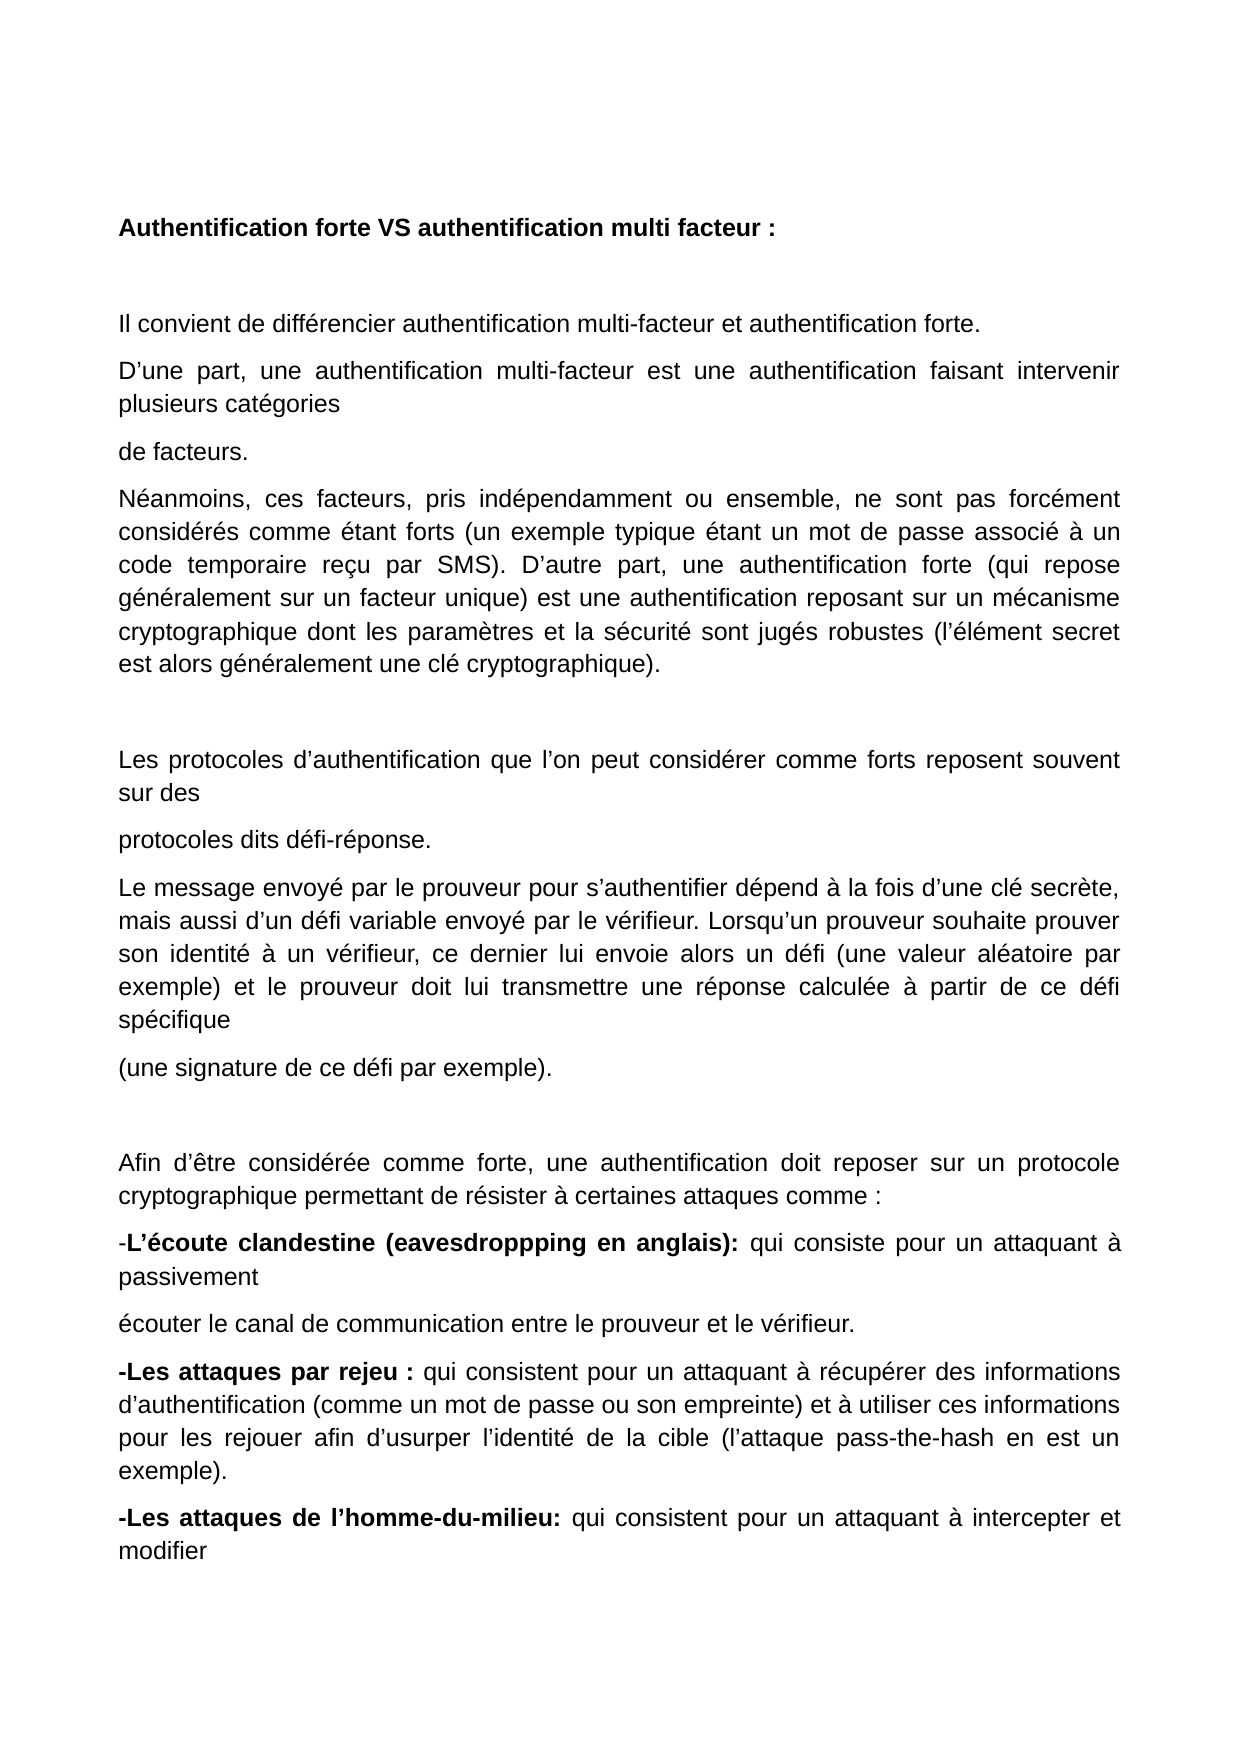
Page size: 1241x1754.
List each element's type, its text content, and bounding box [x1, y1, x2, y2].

text Afin d’être considérée comme forte, une authentification doit reposer sur un protocole cryptographique permettant de résister à certaines attaques comme : [118, 1148, 1122, 1209]
text écouter le canal de communication entre le prouveur et le vérifieur. [118, 1309, 1122, 1338]
text Il convient de différencier authentification multi-facteur et authentification forte. [118, 308, 1122, 337]
text Néanmoins, ces facteurs, pris indépendamment ou ensemble, ne sont pas forcément considérés comme étant forts (un exemple typique étant un mot de passe associé à un code temporaire reçu par SMS). D’autre part, une authentification forte (qui repose généralement sur un facteur unique) est une authentification reposant sur un mécanisme cryptographique dont les paramètres et la sécurité sont jugés robustes (l’élément secret est alors généralement une clé cryptographique). [118, 484, 1122, 678]
text Les protocoles d’authentification que l’on peut considérer comme forts reposent souvent sur des [118, 745, 1122, 806]
text de facteurs. [118, 437, 1122, 466]
text -Les attaques de l’homme-du-milieu: qui consistent pour un attaquant à intercepter et modifier [118, 1503, 1122, 1565]
text -L’écoute clandestine (eavesdroppping en anglais): qui consiste pour un attaquant à passivement [118, 1228, 1122, 1290]
text D’une part, une authentification multi-facteur est une authentification faisant intervenir plusieurs catégories [118, 356, 1122, 418]
text (une signature de ce défi par exemple). [118, 1053, 1122, 1081]
text protocoles dits défi-réponse. [118, 825, 1122, 854]
text Authentification forte VS authentification multi facteur : [118, 213, 1122, 242]
text Le message envoyé par le prouveur pour s’authentifier dépend à la fois d’une clé secrète, mais aussi d’un défi variable envoyé par le vérifieur. Lorsqu’un prouveur souhaite prouver son identité à un vérifieur, ce dernier lui envoie alors un défi (une valeur aléatoire par exemple) et le prouveur doit lui transmettre une réponse calculée à partir de ce défi spécifique [118, 873, 1122, 1034]
text -Les attaques par rejeu : qui consistent pour un attaquant à récupérer des informations d’authentification (comme un mot de passe ou son empreinte) et à utiliser ces informations pour les rejouer afin d’usurper l’identité de la cible (l’attaque pass-the-hash en est un exemple). [118, 1357, 1122, 1484]
